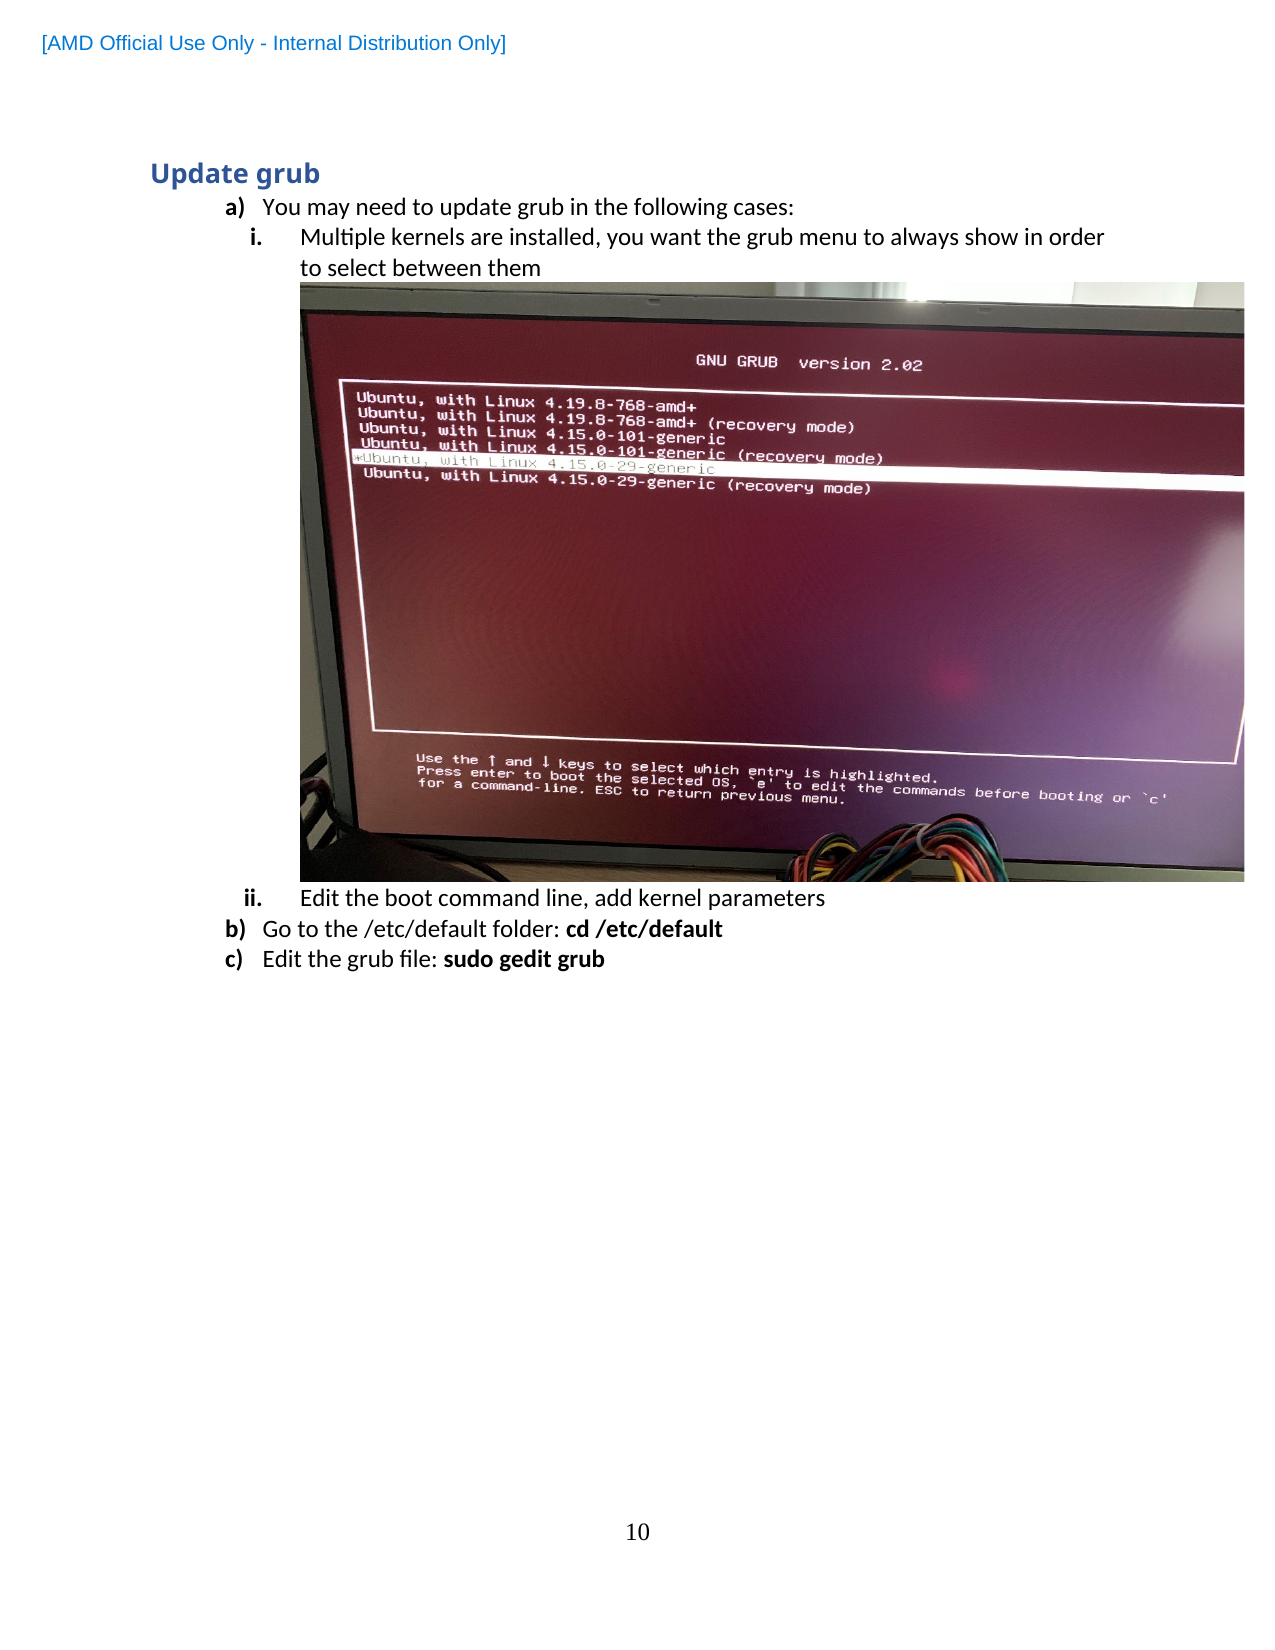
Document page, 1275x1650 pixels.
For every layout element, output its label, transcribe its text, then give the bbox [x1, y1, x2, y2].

list Edit the boot command line, add kernel parameters [262, 883, 1125, 913]
list Go to the /etc/default folder: cd /etc/default [225, 913, 1125, 944]
subtitle Update grub [150, 154, 1125, 191]
list You may need to update grub in the following cases: [225, 191, 1125, 222]
picture [300, 282, 1245, 882]
list Multiple kernels are installed, you want the grub menu to always show in order to select between them [262, 222, 1125, 283]
list Edit the grub file: sudo gedit grub [225, 944, 1125, 974]
